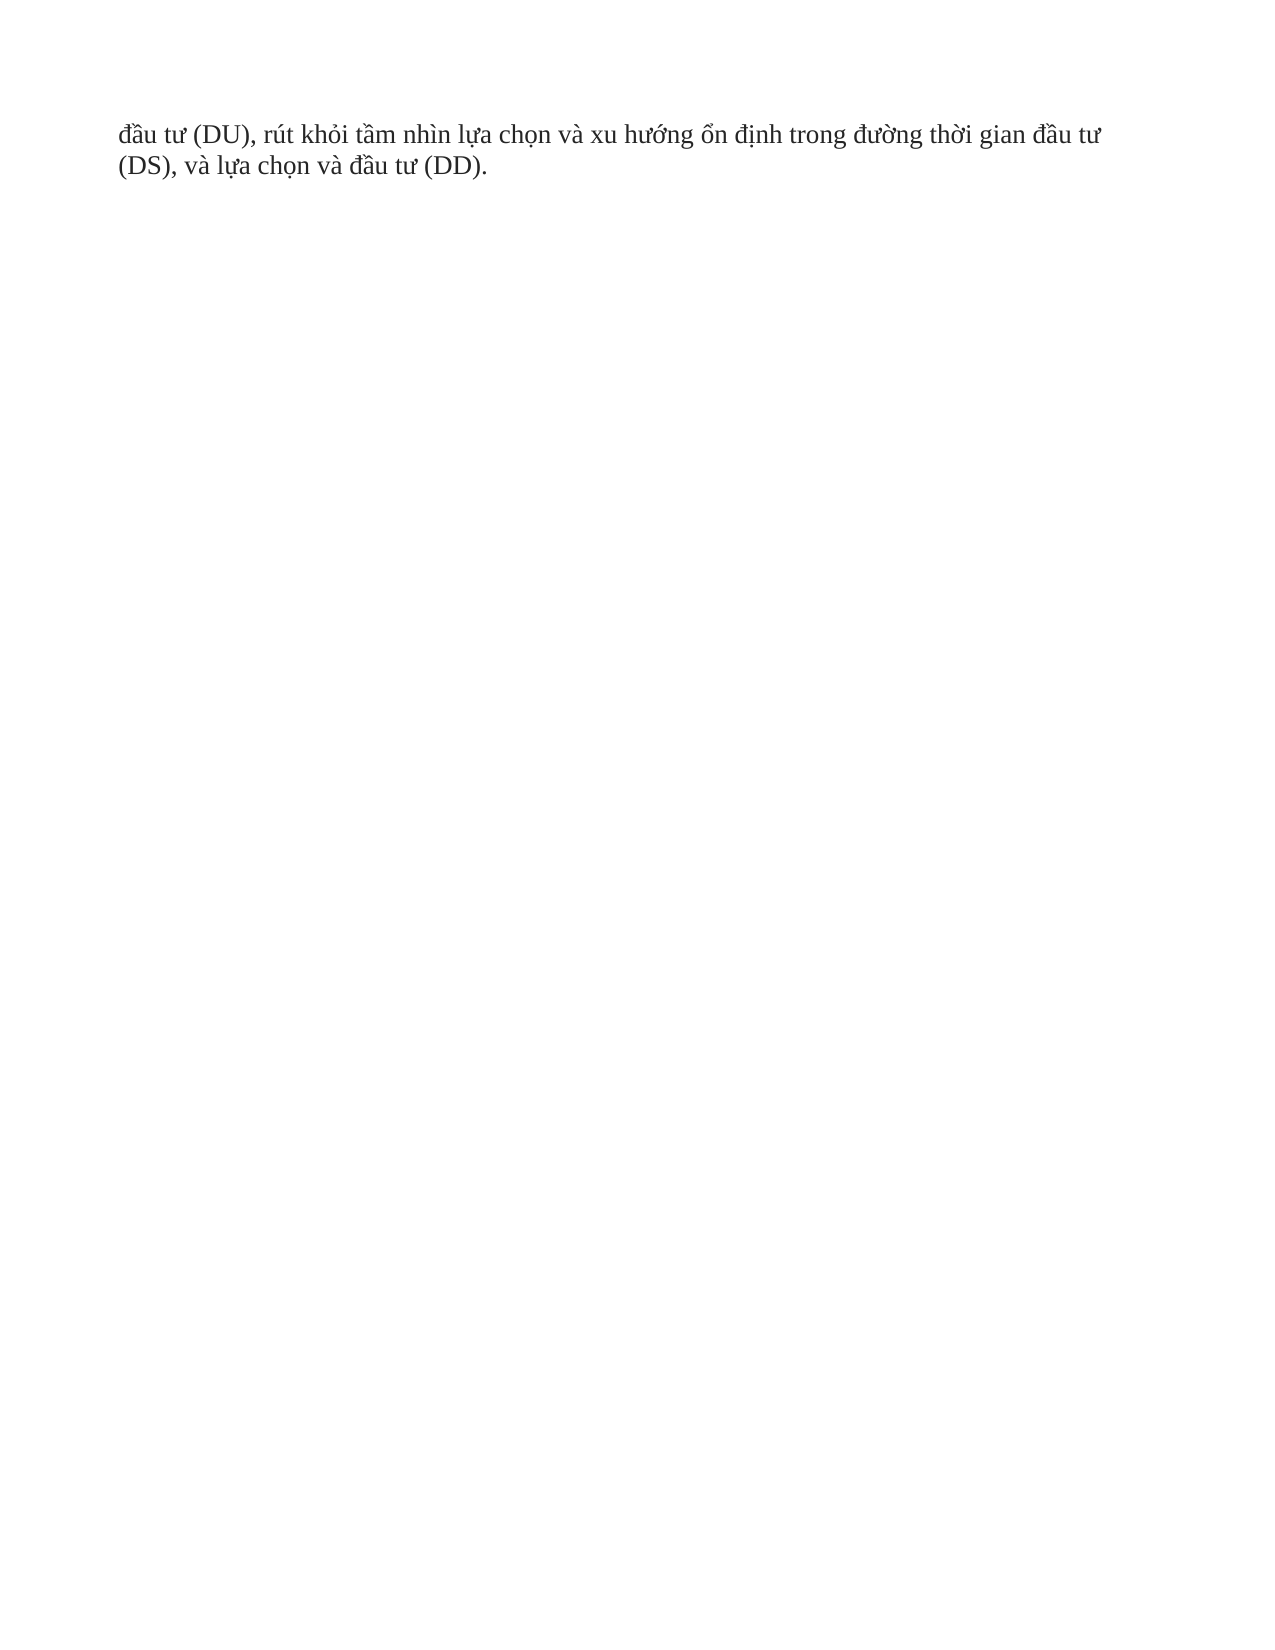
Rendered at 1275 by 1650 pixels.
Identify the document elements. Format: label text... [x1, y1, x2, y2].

text đầu tư (DU), rút ​​khỏi tầm nhìn lựa chọn và xu hướng ổn định trong đường thời gian đầu tư (DS), và lựa chọn và đầu tư (DD). [118, 118, 1157, 180]
